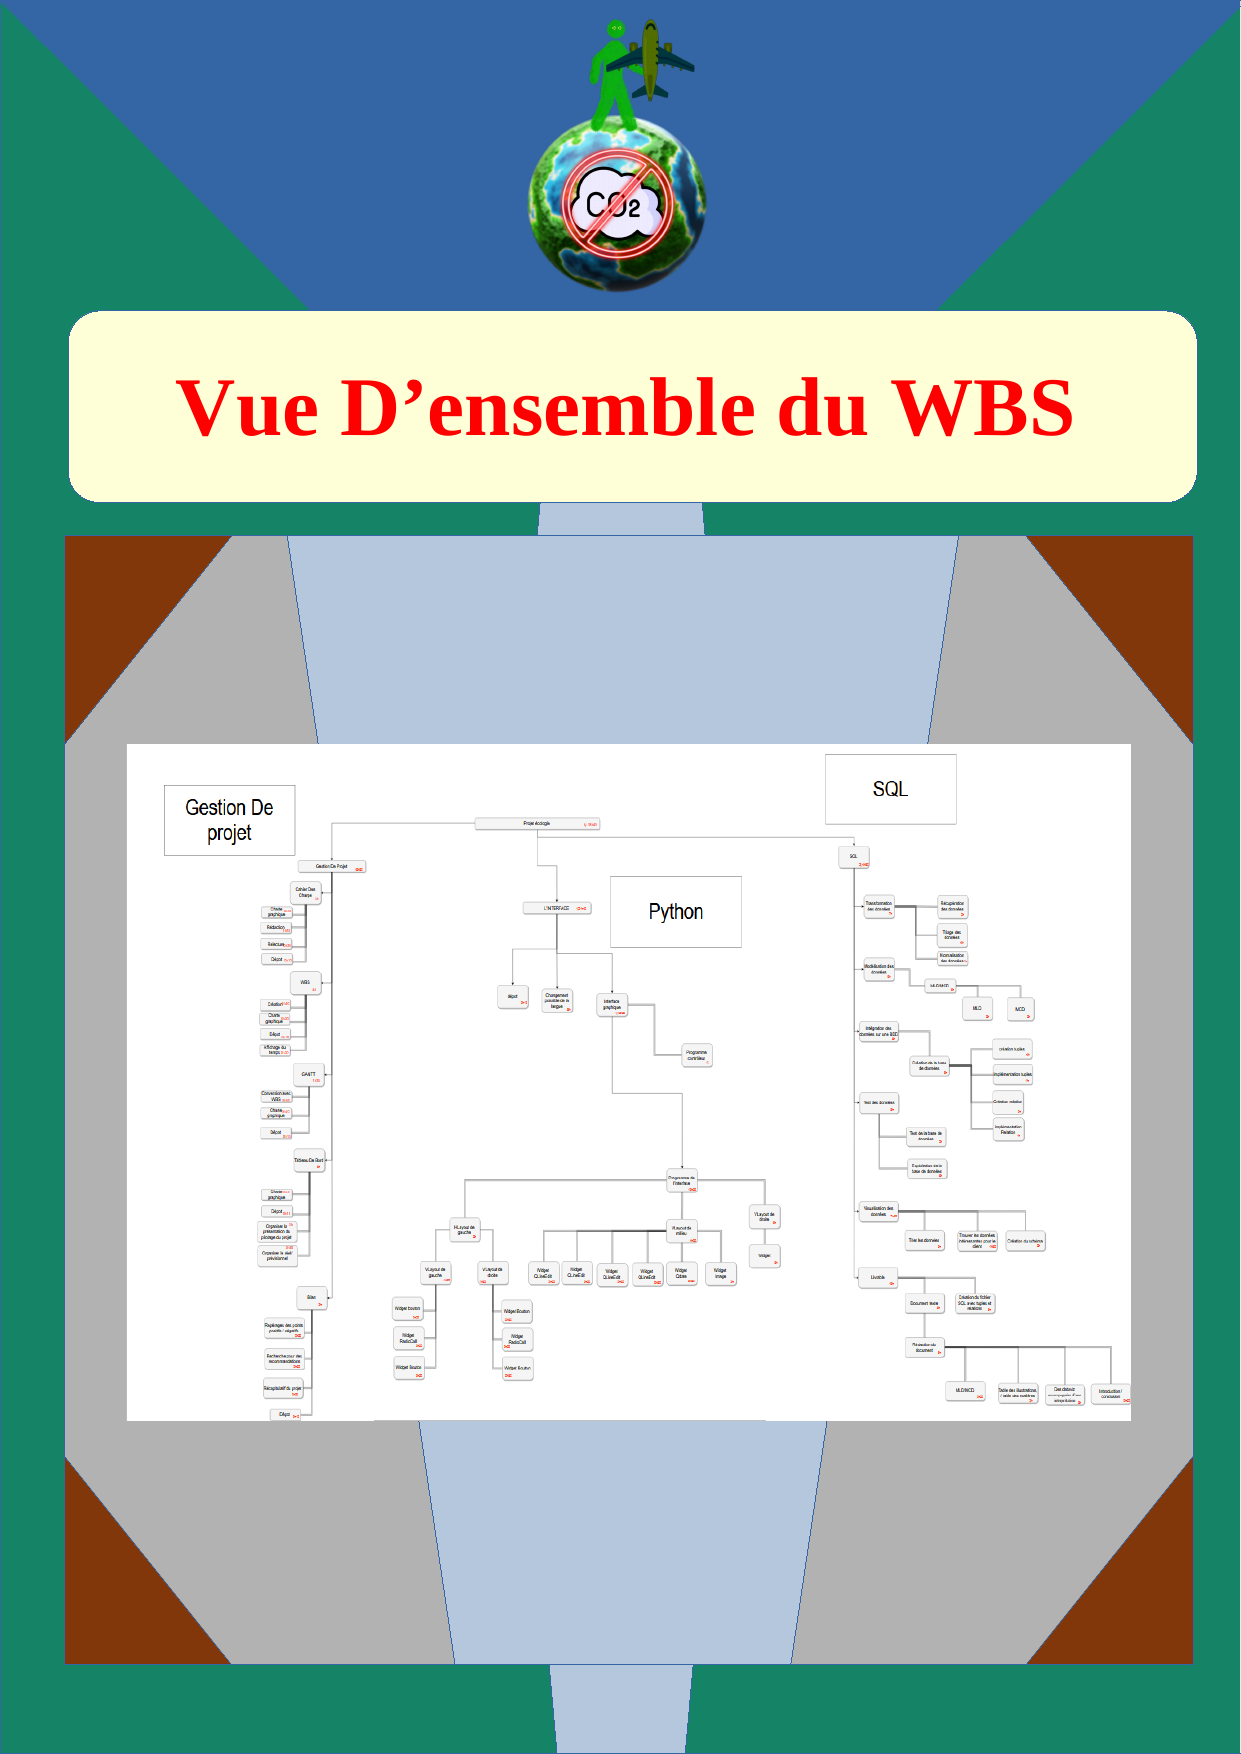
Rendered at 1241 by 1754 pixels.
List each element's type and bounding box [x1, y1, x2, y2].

picture [405, 0, 829, 310]
picture [126, 744, 1131, 1421]
